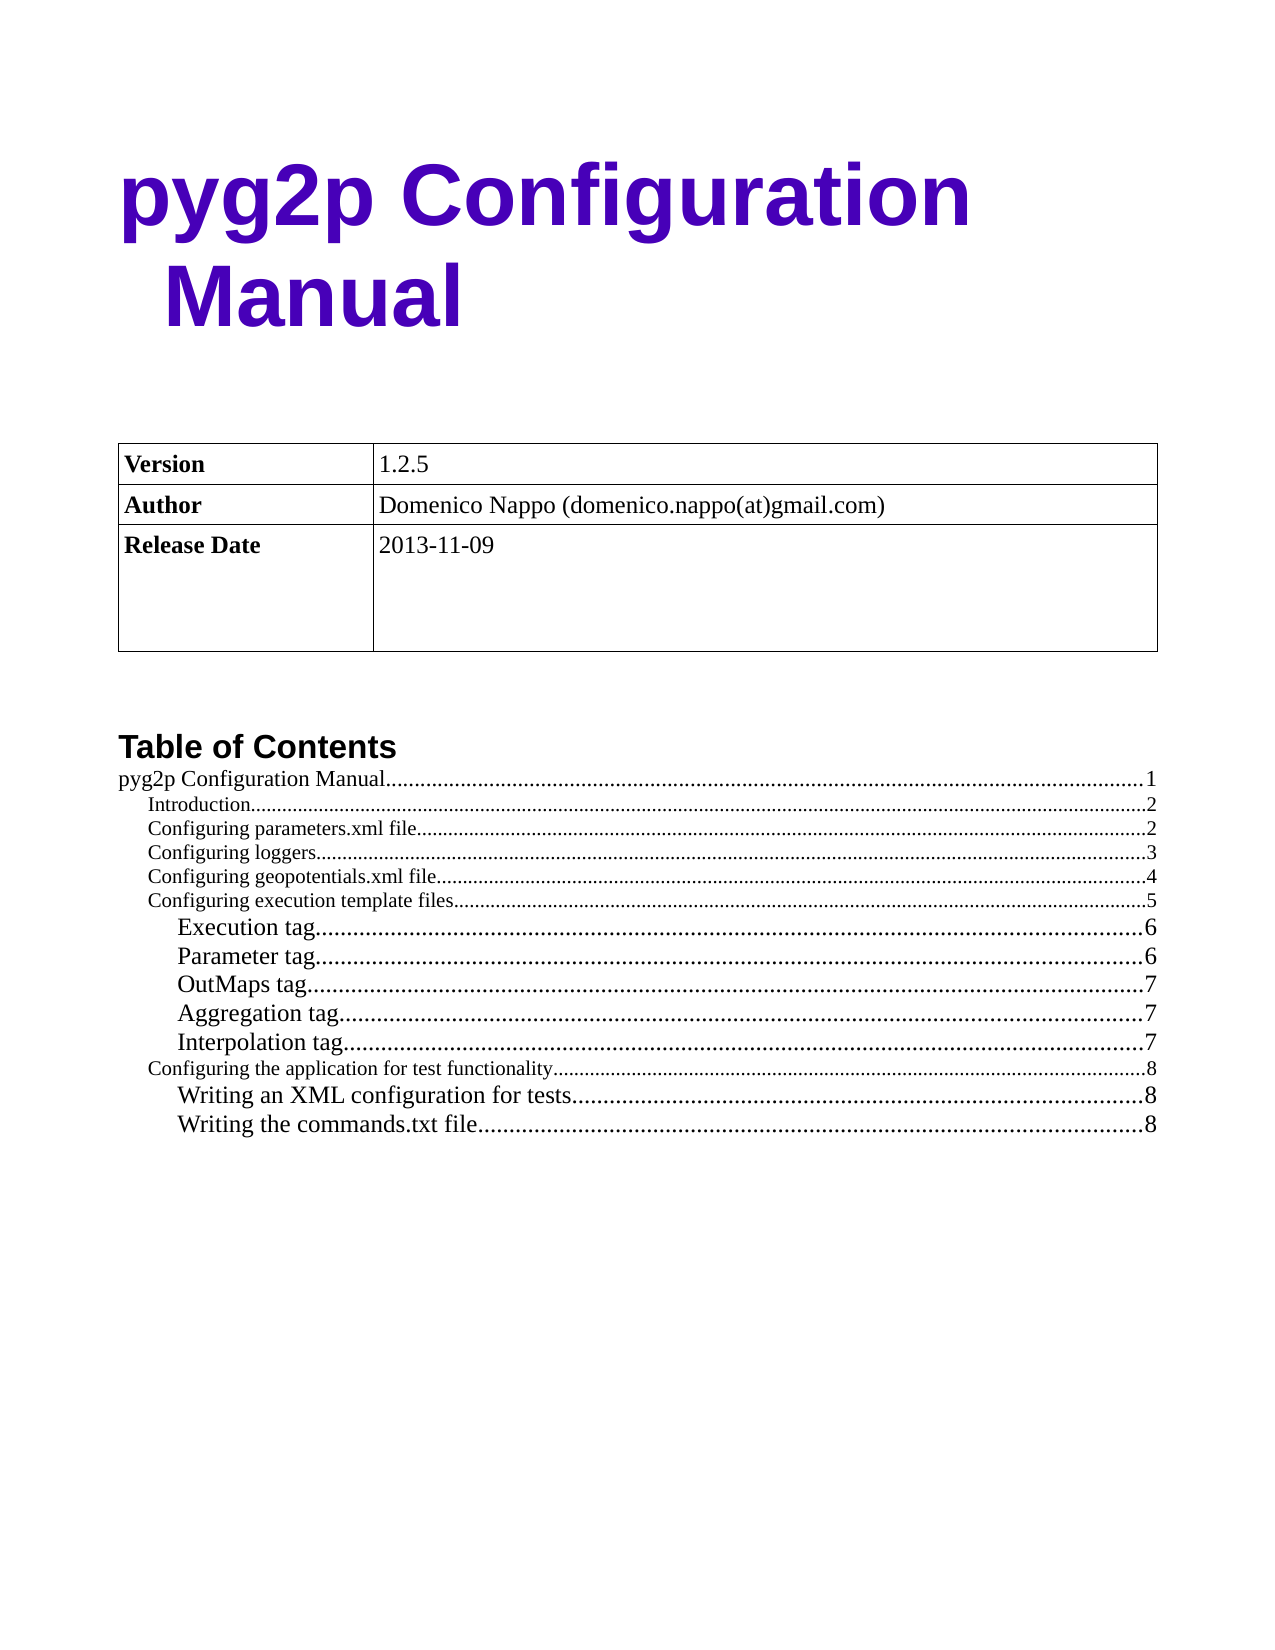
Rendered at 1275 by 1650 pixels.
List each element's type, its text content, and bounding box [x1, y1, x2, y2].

table_header Version [119, 444, 373, 484]
text Introduction 2 [148, 792, 1157, 816]
table_cell 2013-11-09 [374, 525, 1157, 651]
text Aggregation tag 7 [177, 998, 1157, 1027]
subtitle pyg2p Configuration Manual [118, 143, 1157, 344]
table_cell Domenico Nappo (domenico.nappo(at)gmail.com) [374, 485, 1157, 524]
text Configuring parameters.xml file 2 [148, 816, 1157, 840]
table_cell Release Date [119, 525, 373, 651]
text Execution tag 6 [177, 912, 1157, 941]
text Writing the commands.txt file 8 [177, 1109, 1157, 1137]
text pyg2p Configuration Manual 1 [118, 765, 1157, 792]
text Parameter tag 6 [177, 941, 1157, 969]
text Configuring geopotentials.xml file 4 [148, 864, 1157, 888]
table_cell Author [119, 485, 373, 524]
text Configuring the application for test functionality 8 [148, 1056, 1157, 1080]
text Interpolation tag 7 [177, 1027, 1157, 1056]
text Configuring loggers 3 [148, 840, 1157, 864]
subtitle Table of Contents [118, 727, 1157, 765]
text Writing an XML configuration for tests 8 [177, 1080, 1157, 1109]
text OutMaps tag 7 [177, 969, 1157, 998]
table_header 1.2.5 [374, 444, 1157, 484]
text Configuring execution template files 5 [148, 888, 1157, 912]
